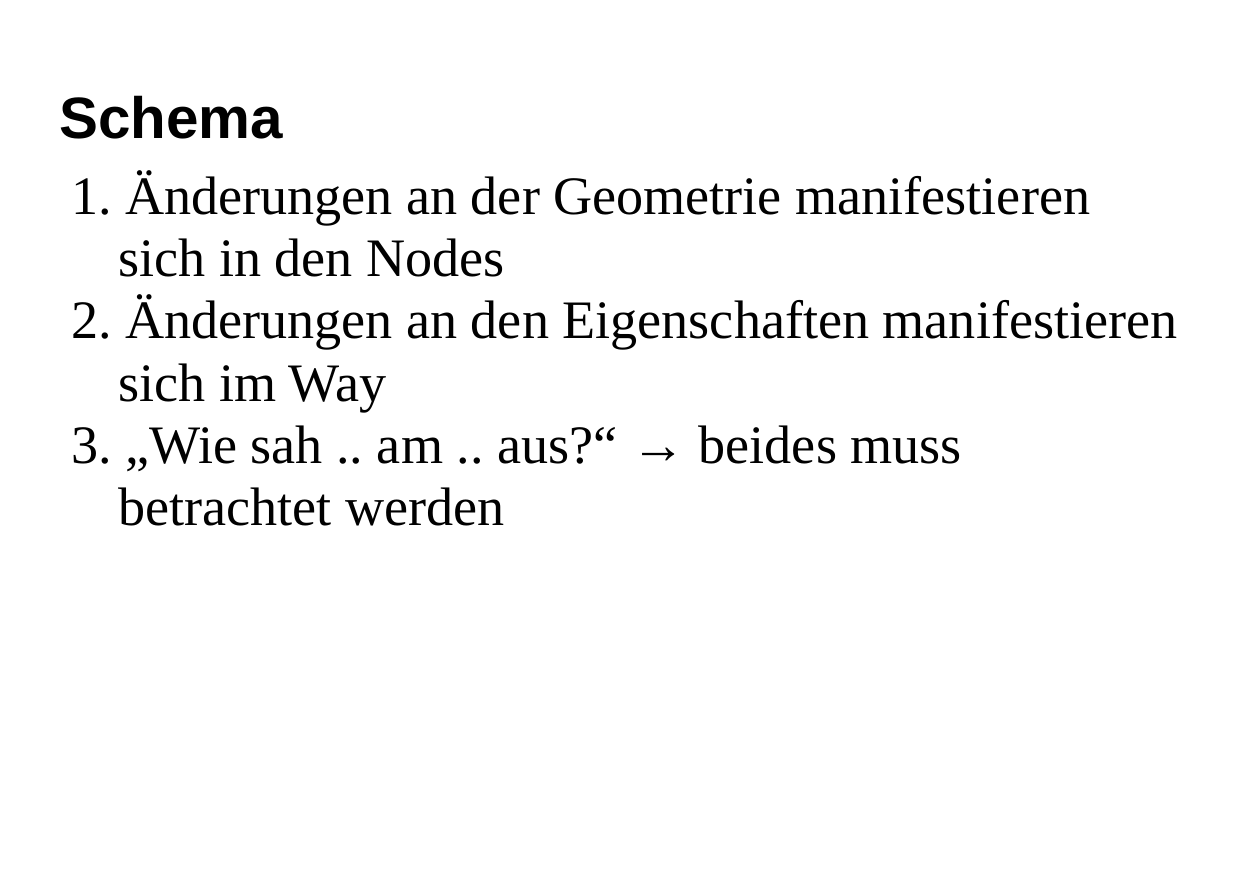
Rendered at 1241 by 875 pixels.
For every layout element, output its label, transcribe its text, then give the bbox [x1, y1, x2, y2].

list „Wie sah .. am .. aus?“ → beides muss betrachtet werden [71, 413, 1181, 537]
list Änderungen an den Eigenschaften manifestieren sich im Way [71, 288, 1181, 413]
subtitle Schema [59, 84, 1181, 151]
list Änderungen an der Geometrie manifestieren sich in den Nodes [71, 164, 1181, 288]
